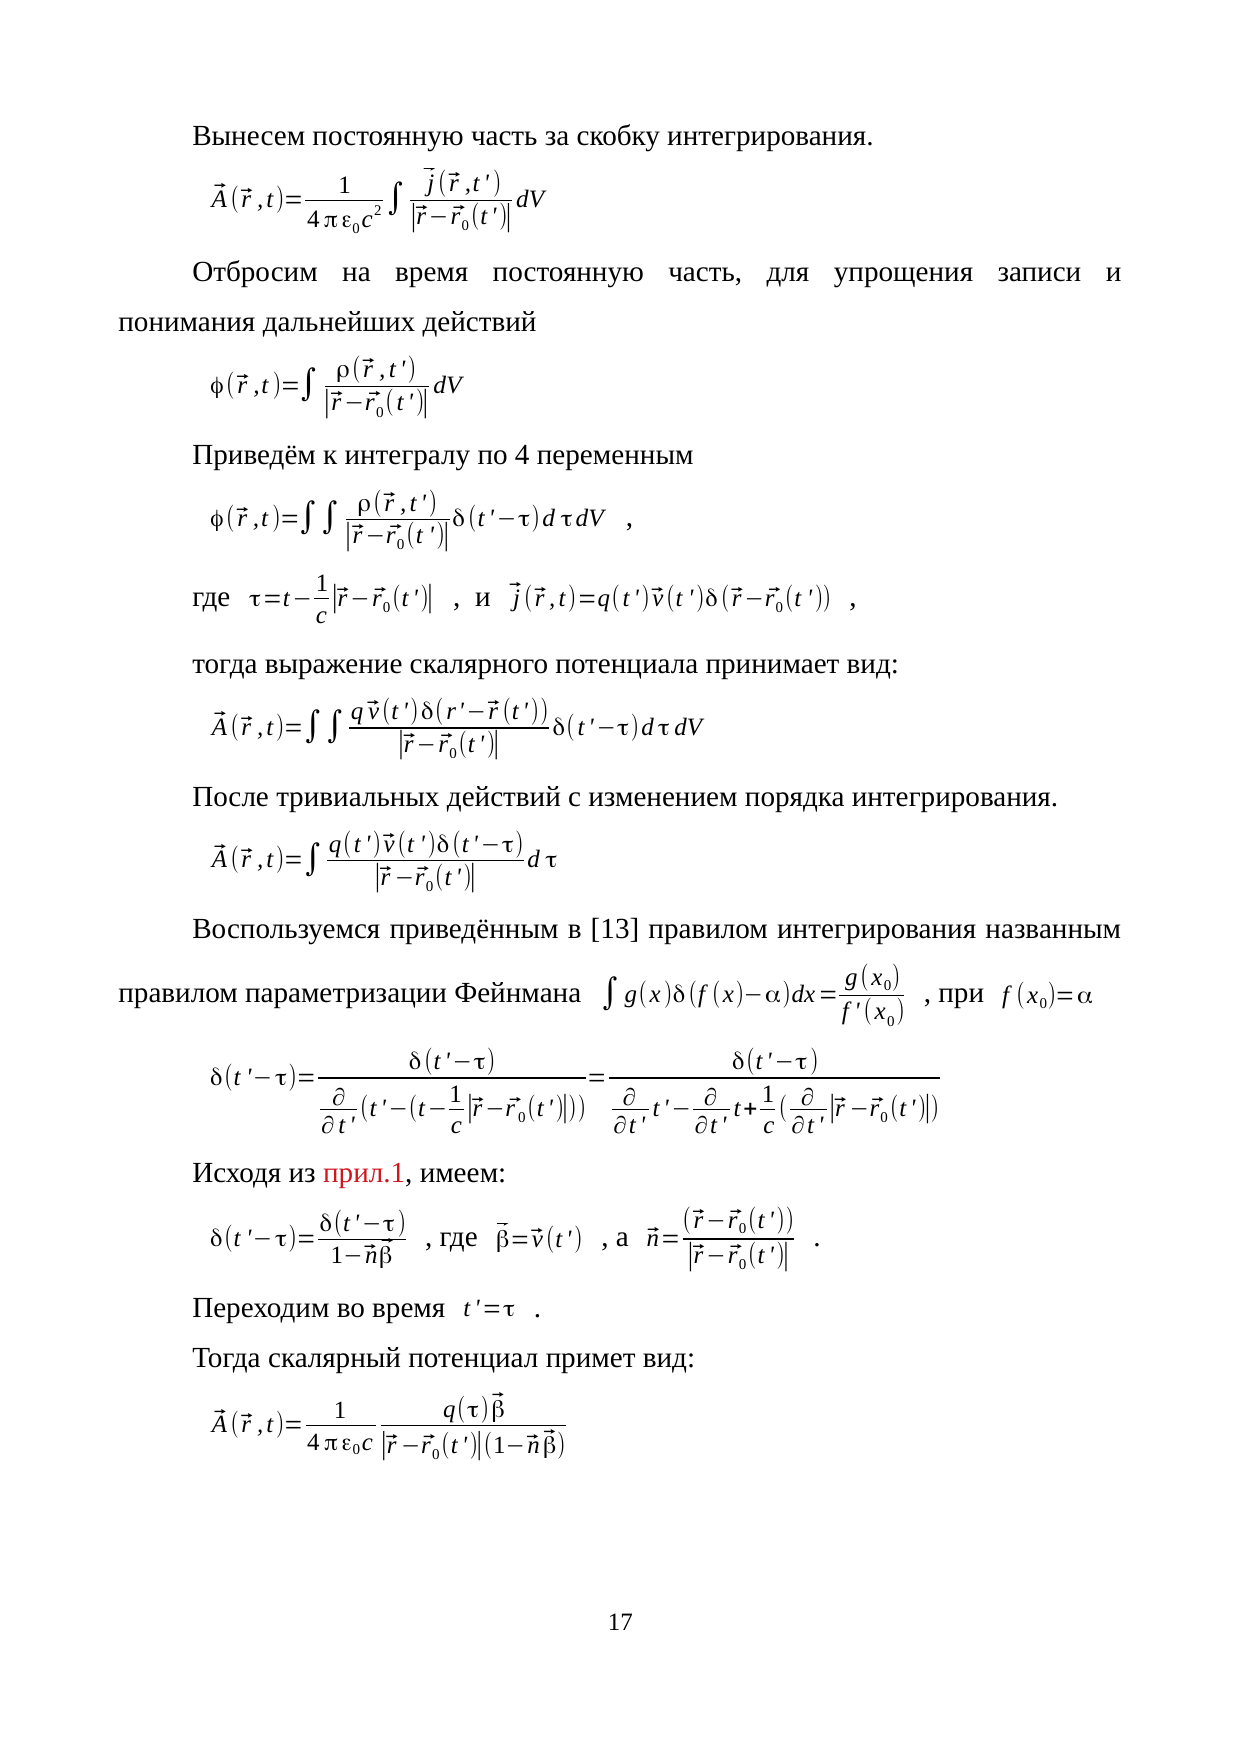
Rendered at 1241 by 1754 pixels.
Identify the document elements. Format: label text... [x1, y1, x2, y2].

text Отбросим на время постоянную часть, для упрощения записи и понимания дальнейших действий [118, 254, 1122, 338]
text тогда выражение скалярного потенциала принимает вид: [118, 646, 1122, 679]
text Переходим во время. [118, 1290, 1122, 1324]
text где, и, [118, 570, 1122, 629]
text Приведём к интегралу по 4 переменным [118, 437, 1122, 471]
text Вынесем постоянную часть за скобку интегрирования. [118, 118, 1122, 152]
text Воспользуемся приведённым в [13] правилом интегрирования названным правилом параметризации Фейнмана, при [118, 912, 1122, 1029]
text Тогда скалярный потенциал примет вид: [118, 1340, 1122, 1374]
text , [118, 487, 1122, 553]
text , где, а. [118, 1206, 1122, 1273]
text Исходя из прил.1, имеем: [118, 1155, 1122, 1189]
text После тривиальных действий с изменением порядка интегрирования. [118, 779, 1122, 812]
